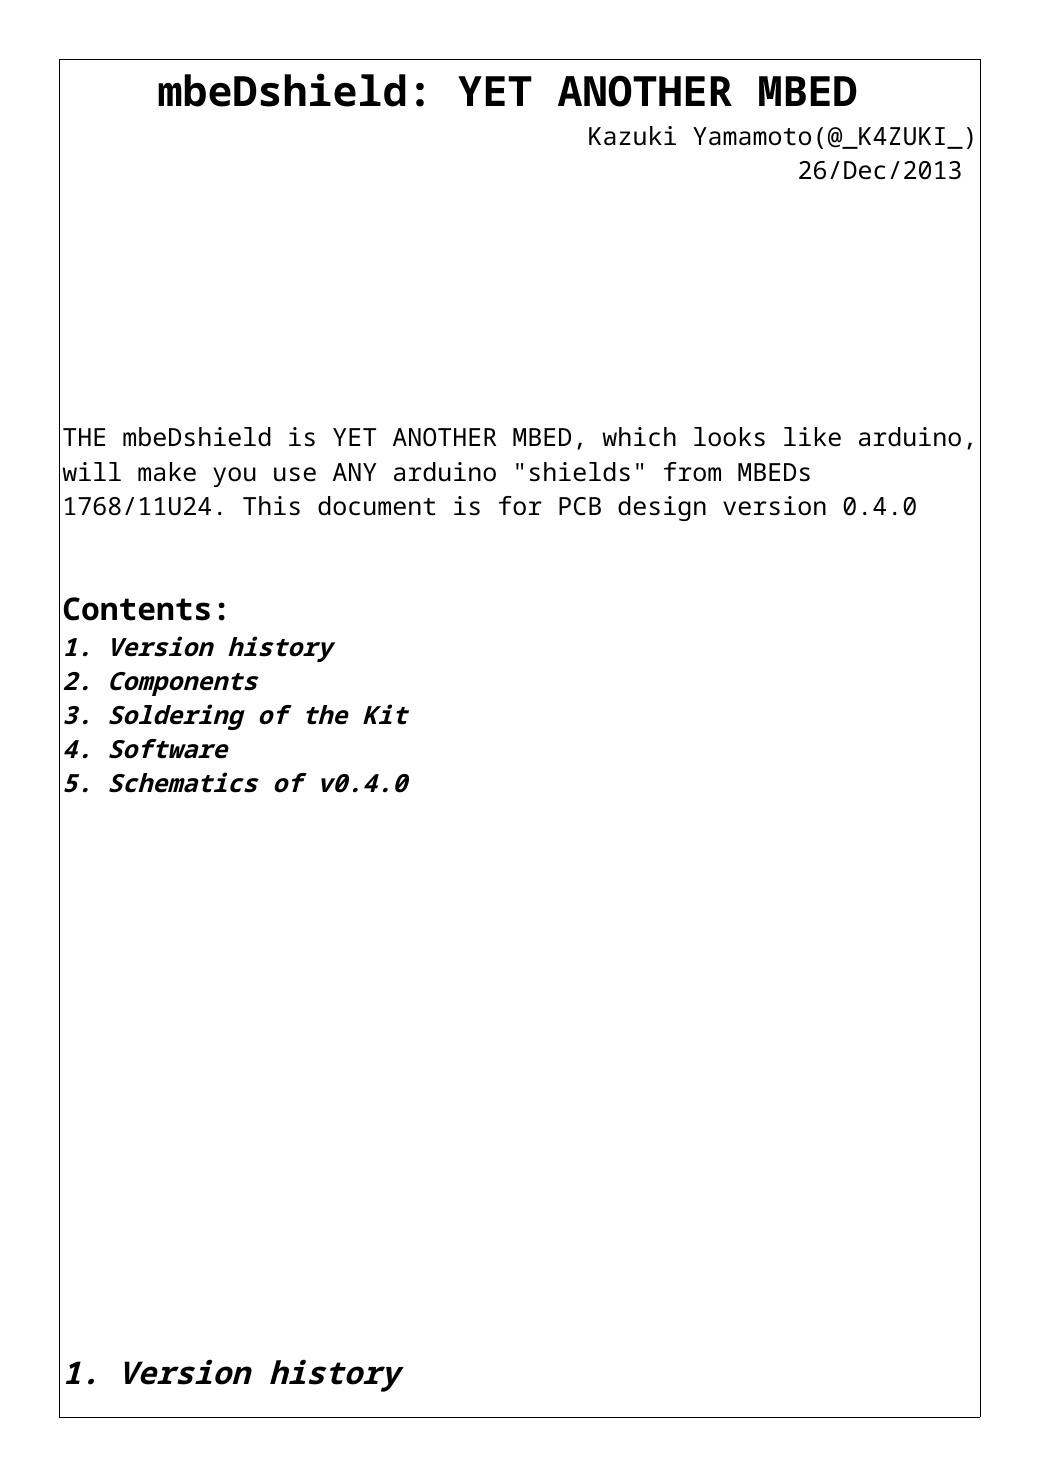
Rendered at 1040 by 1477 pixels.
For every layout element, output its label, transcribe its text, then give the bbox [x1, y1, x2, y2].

text 3. Soldering of the Kit [62, 698, 977, 732]
text mbeDshield: YET ANOTHER MBED [62, 62, 977, 119]
text 2. Components [62, 664, 977, 698]
text 1. Version history [62, 1351, 977, 1393]
text 5. Schematics of v0.4.0 [62, 766, 977, 800]
text 1. Version history [62, 630, 977, 664]
text 26/Dec/2013 [62, 153, 977, 187]
text THE mbeDshield is YET ANOTHER MBED, which looks like arduino, will make you use ANY arduino "shields" from MBEDs 1768/11U24. This document is for PCB design version 0.4.0 [62, 420, 977, 522]
text Contents: [62, 587, 977, 630]
text Kazuki Yamamoto(@_K4ZUKI_) [62, 119, 977, 153]
text 4. Software [62, 732, 977, 766]
